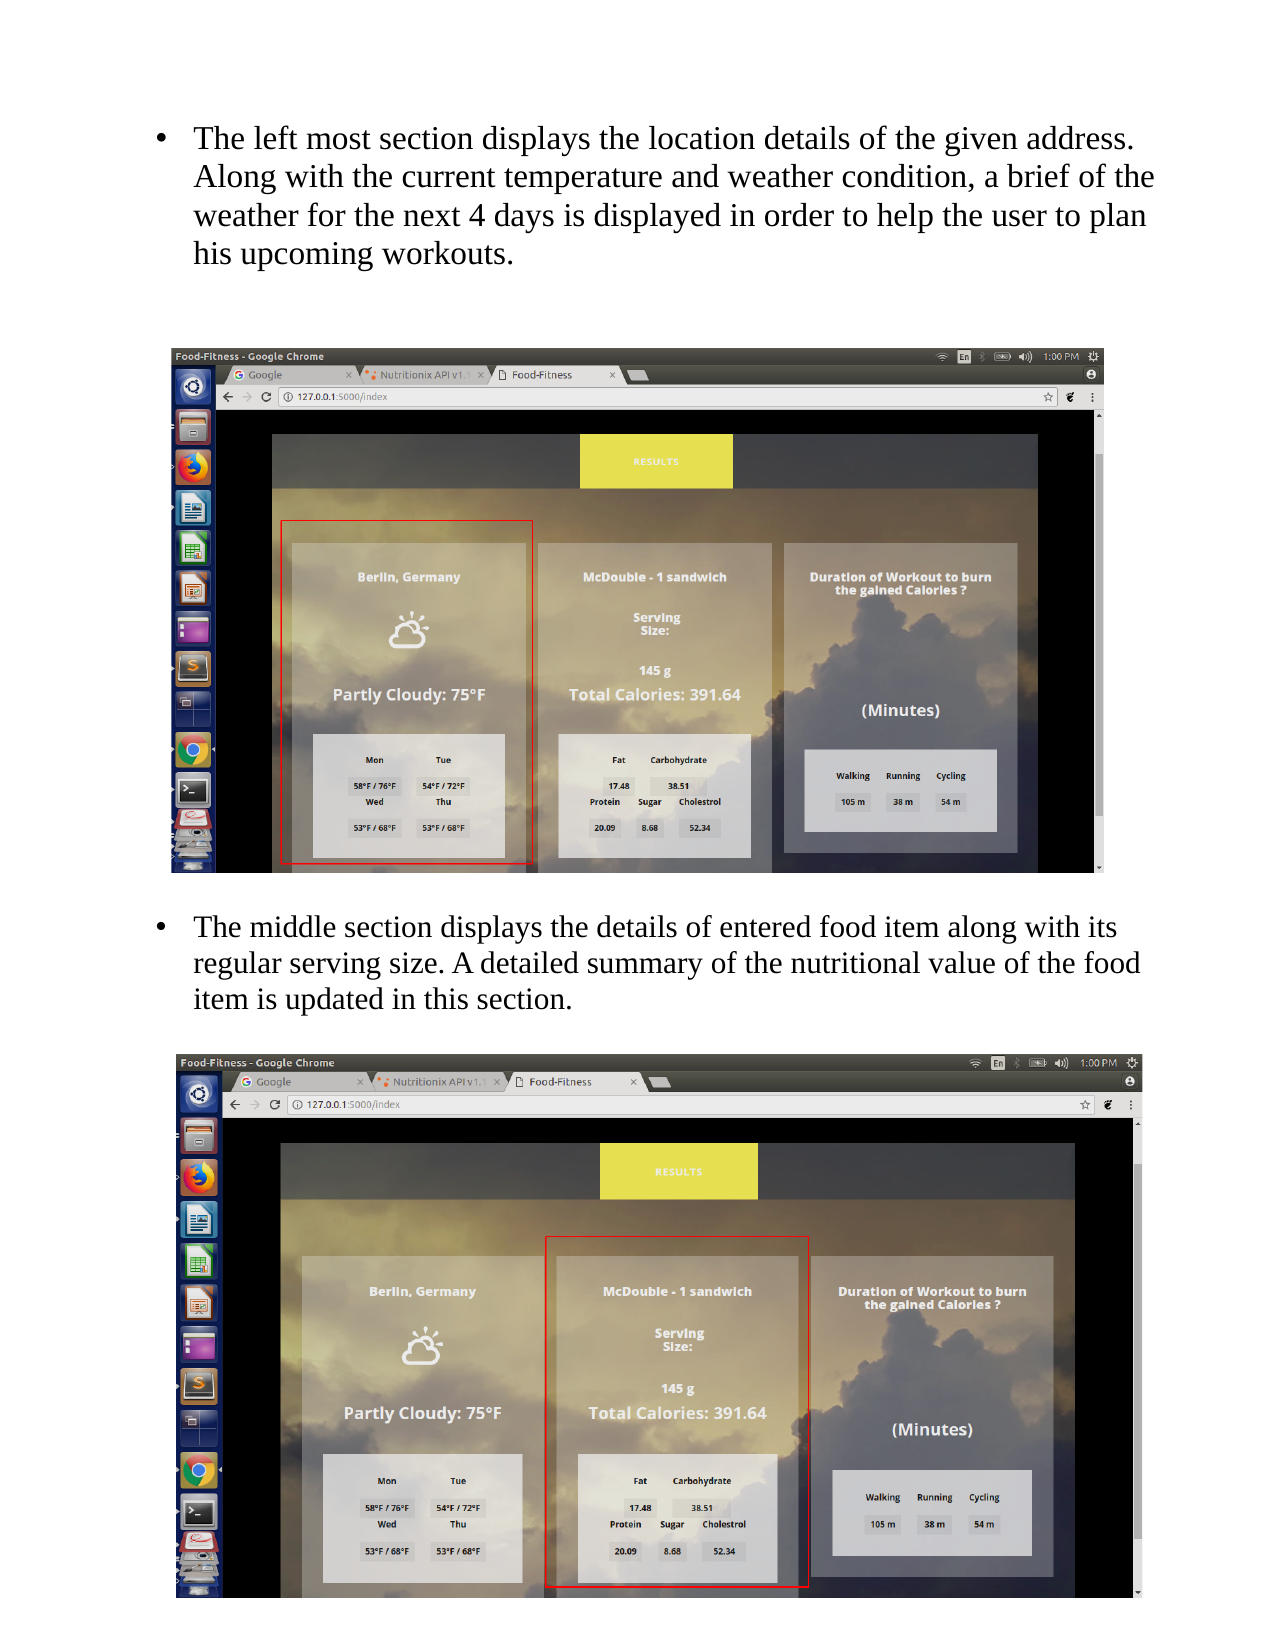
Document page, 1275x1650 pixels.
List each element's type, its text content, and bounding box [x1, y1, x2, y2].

picture [171, 348, 1104, 873]
list The left most section displays the location details of the given address. Along with the current temperature and weather condition, a brief of the weather for the next 4 days is displayed in order to help the user to plan his upcoming workouts. [156, 118, 1157, 271]
list The middle section displays the details of entered food item along with its regular serving size. A detailed summary of the nutritional value of the food item is updated in this section. [156, 908, 1157, 1016]
picture [176, 1054, 1143, 1598]
